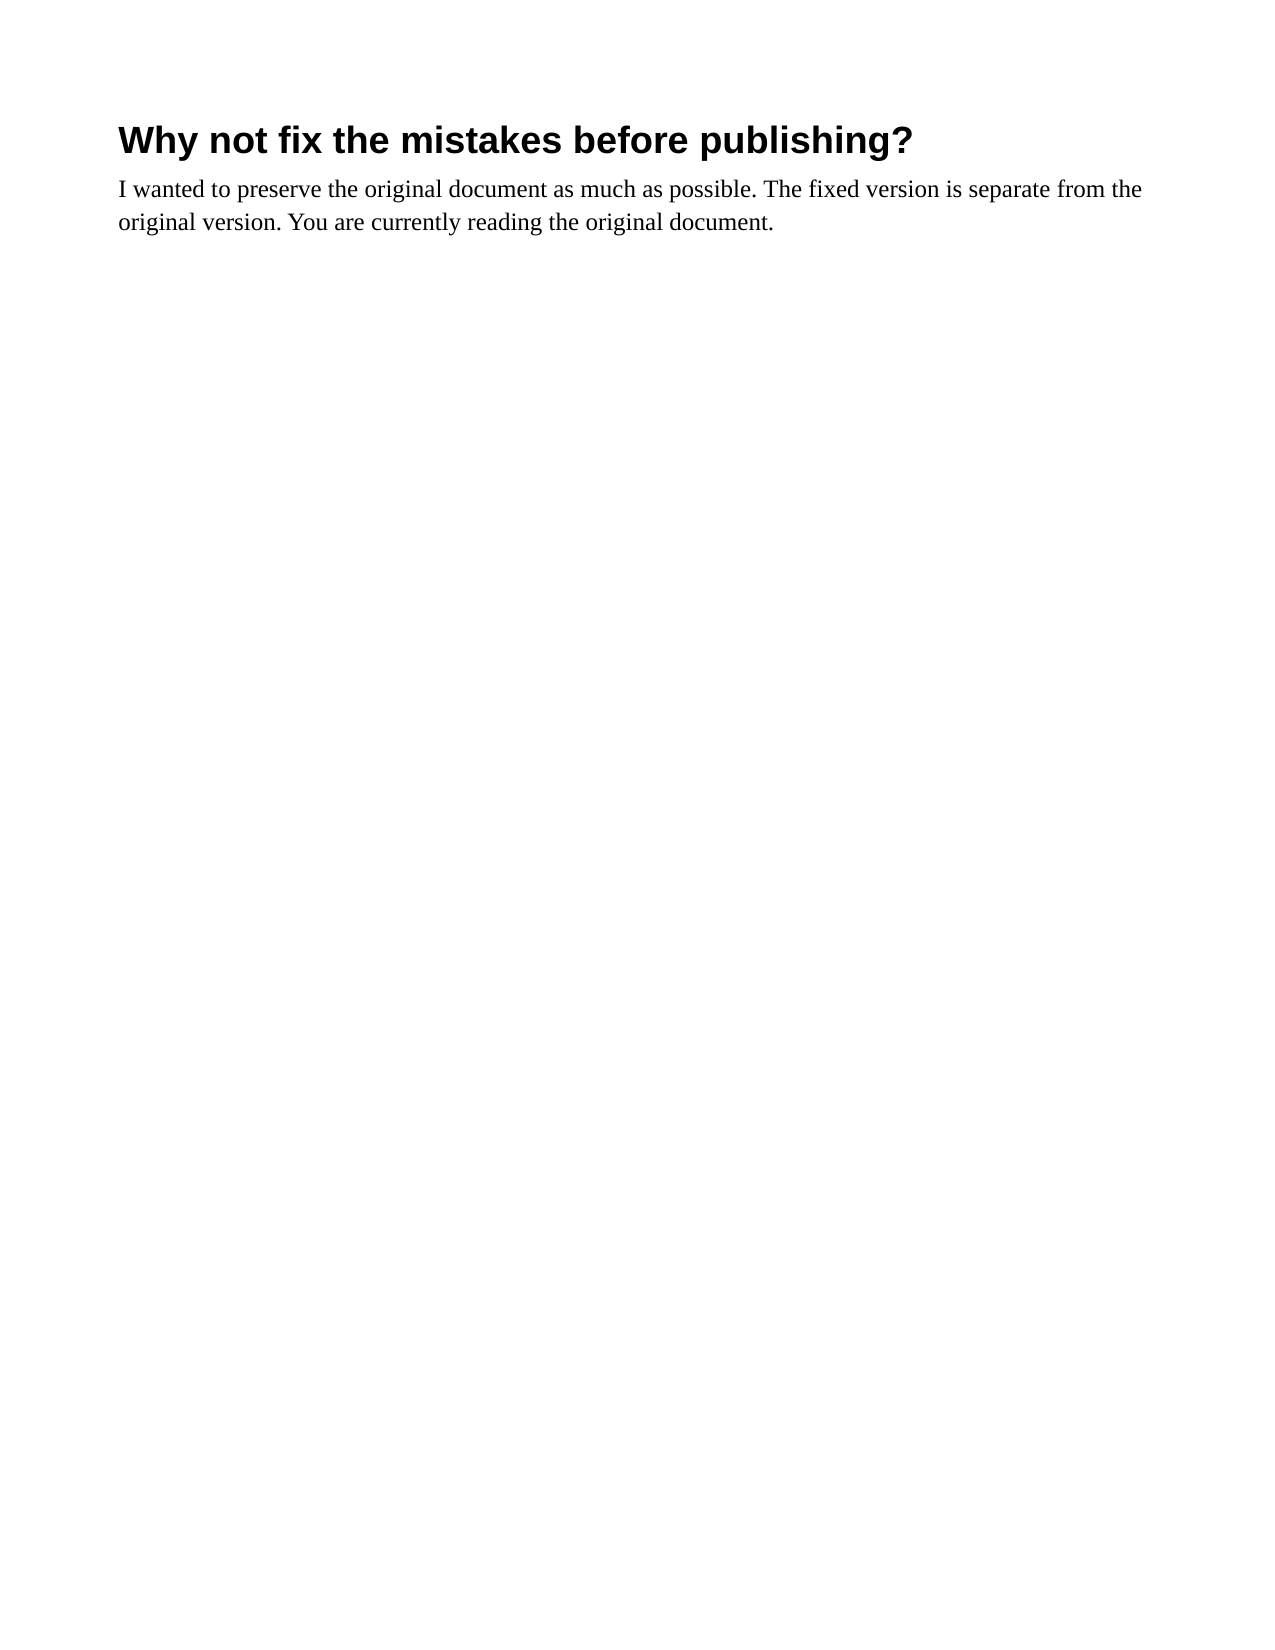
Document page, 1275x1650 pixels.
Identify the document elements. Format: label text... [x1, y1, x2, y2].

text I wanted to preserve the original document as much as possible. The fixed version is separate from the original version. You are currently reading the original document. [118, 174, 1157, 236]
subtitle Why not fix the mistakes before publishing? [118, 118, 1157, 162]
